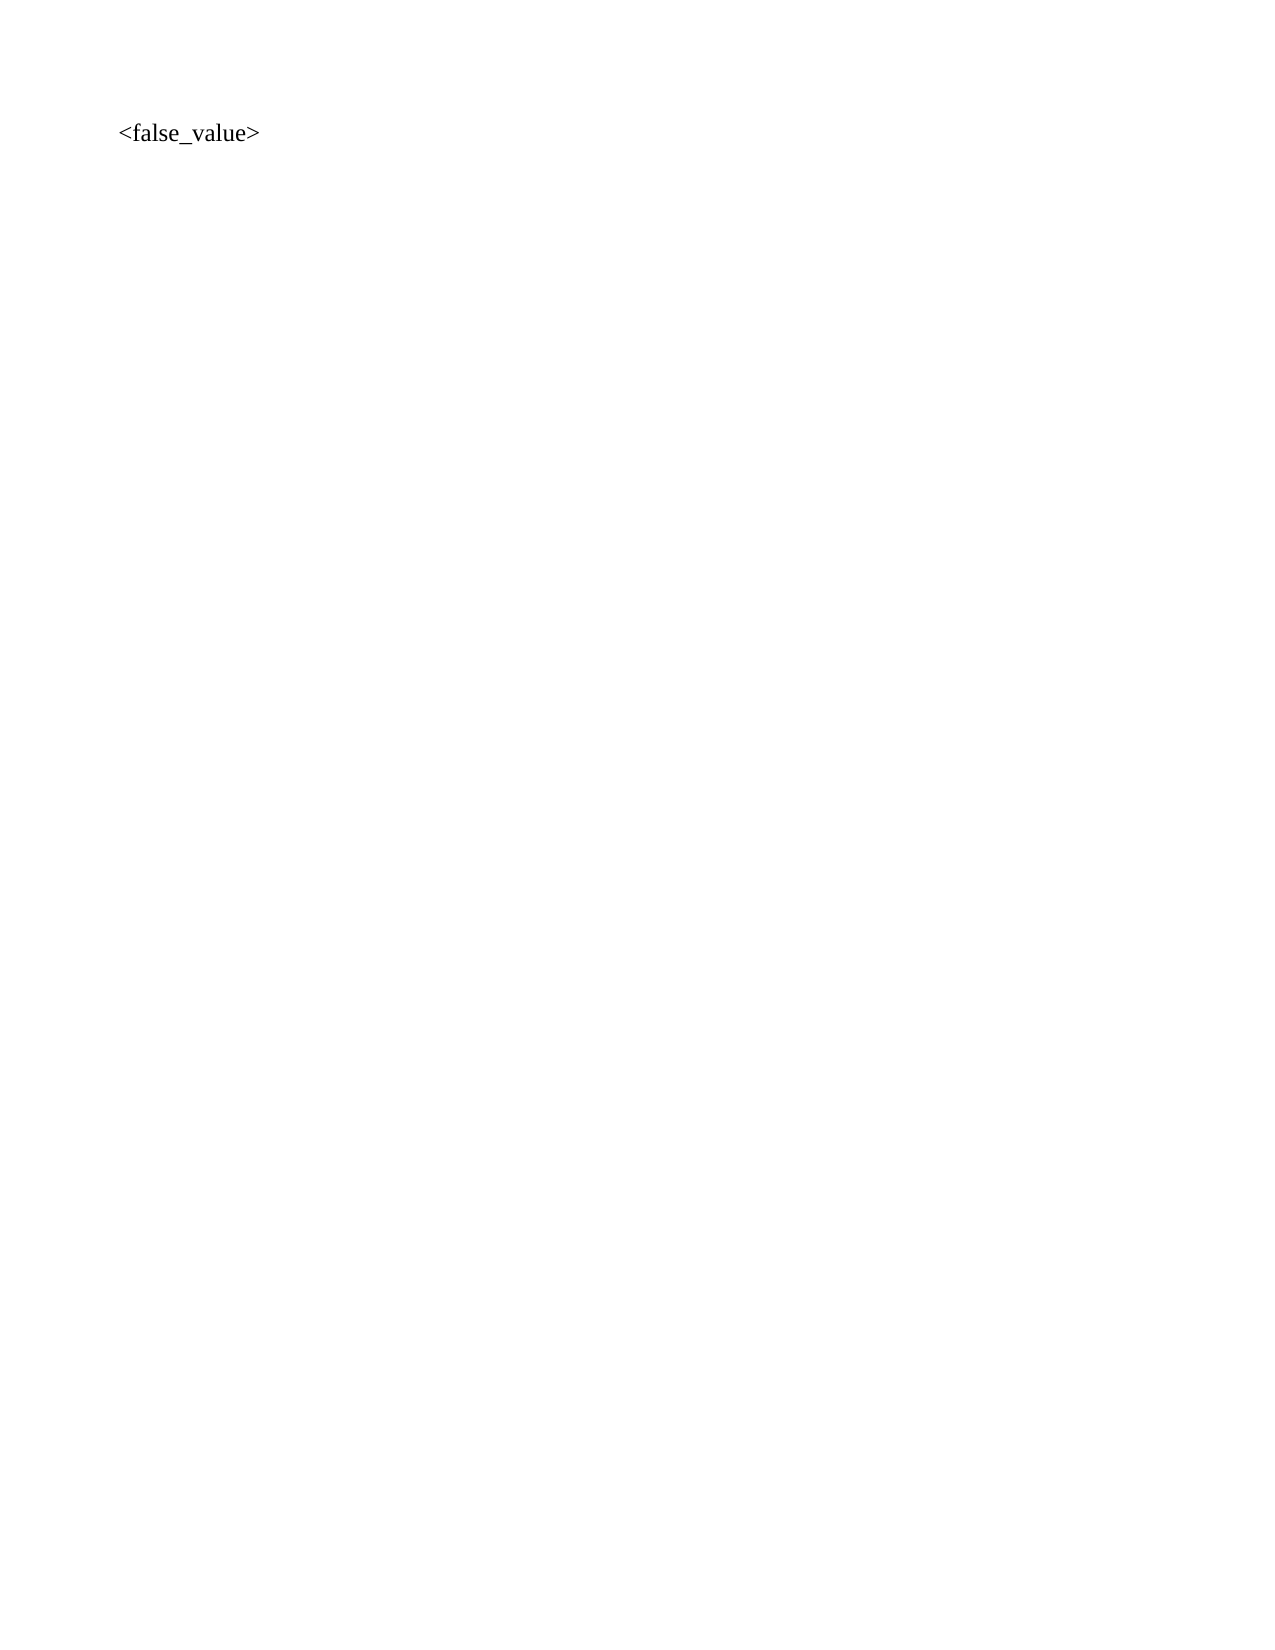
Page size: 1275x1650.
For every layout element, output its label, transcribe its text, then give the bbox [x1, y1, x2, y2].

text <false_value> [118, 118, 1157, 147]
